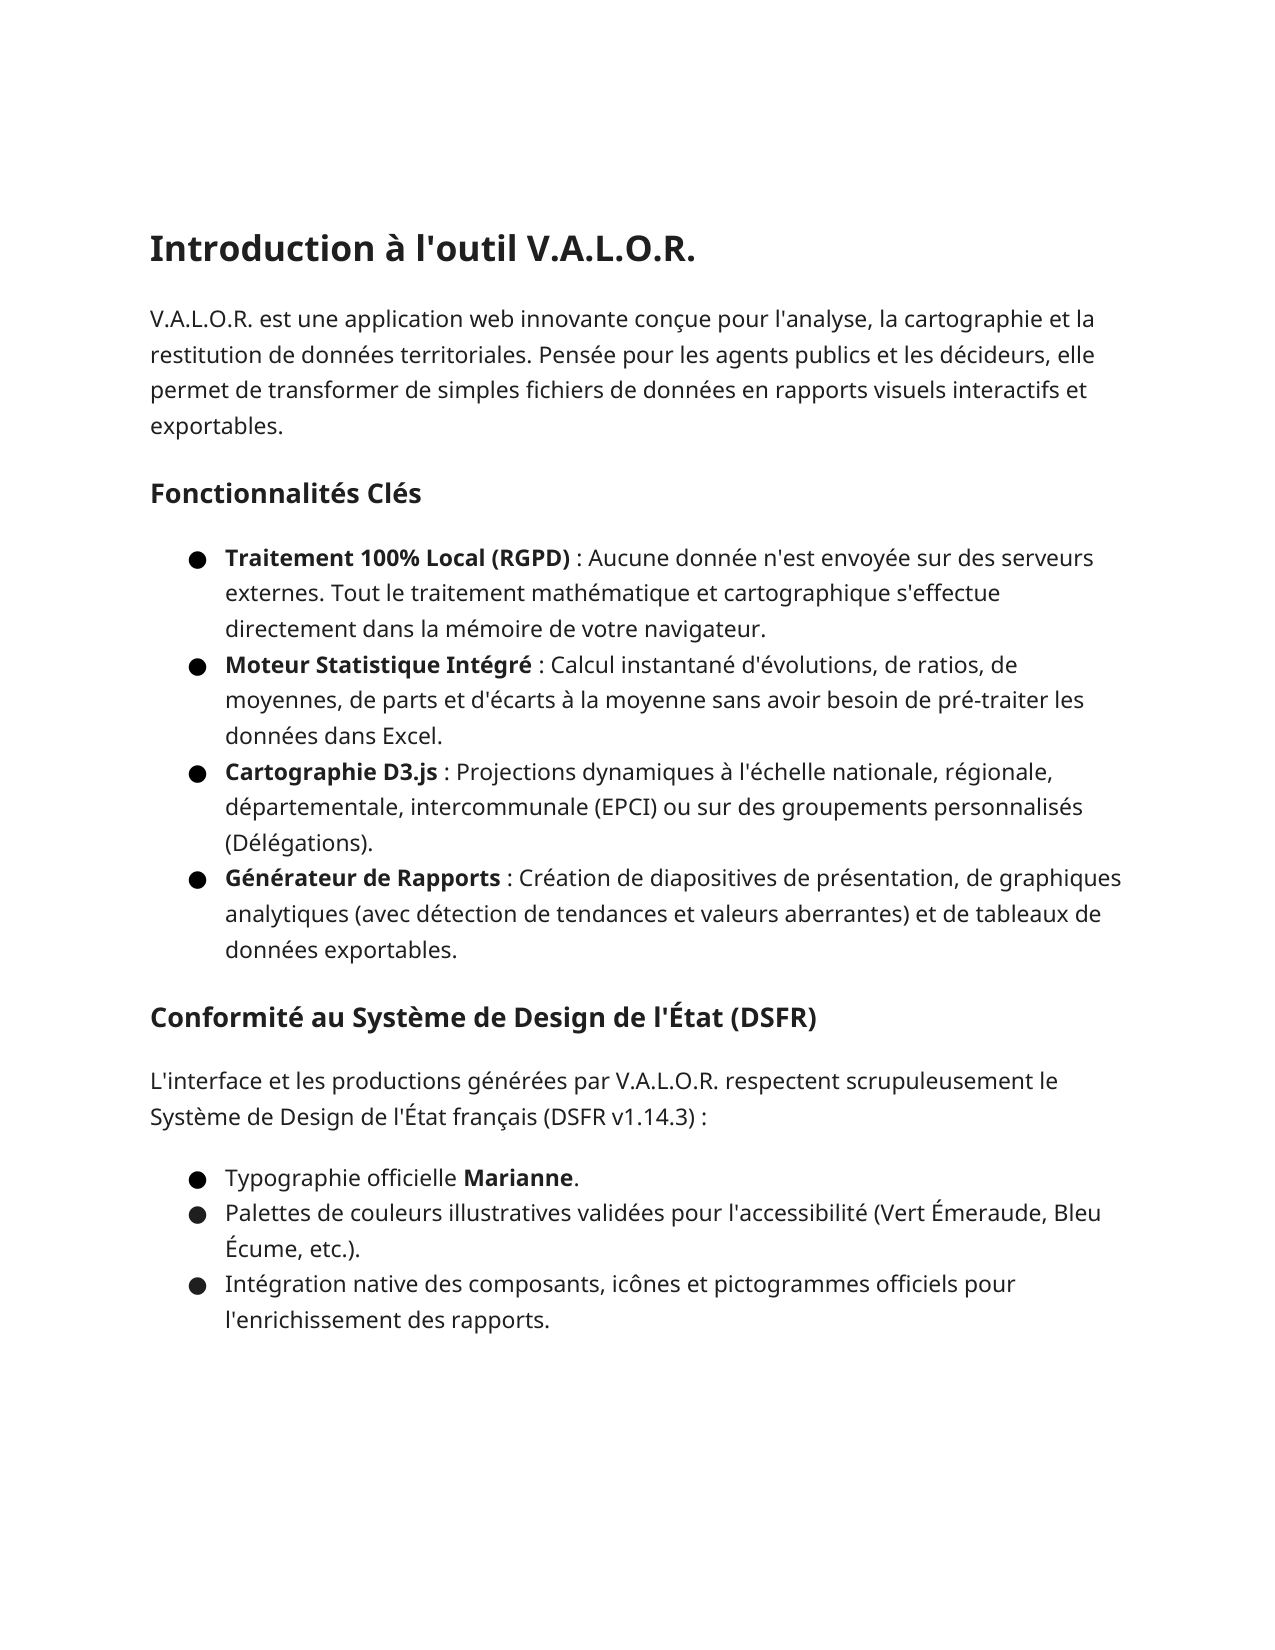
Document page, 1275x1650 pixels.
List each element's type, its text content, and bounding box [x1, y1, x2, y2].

list Intégration native des composants, icônes et pictogrammes officiels pour l'enrichissement des rapports. [187, 1268, 1125, 1335]
text V.A.L.O.R. est une application web innovante conçue pour l'analyse, la cartographie et la restitution de données territoriales. Pensée pour les agents publics et les décideurs, elle permet de transformer de simples fichiers de données en rapports visuels interactifs et exportables. [150, 303, 1125, 441]
list Moteur Statistique Intégré : Calcul instantané d'évolutions, de ratios, de moyennes, de parts et d'écarts à la moyenne sans avoir besoin de pré-traiter les données dans Excel. [187, 648, 1125, 751]
text L'interface et les productions générées par V.A.L.O.R. respectent scrupuleusement le Système de Design de l'État français (DSFR v1.14.3) : [150, 1065, 1125, 1132]
subtitle Introduction à l'outil V.A.L.O.R. [150, 223, 1125, 271]
subtitle Conformité au Système de Design de l'État (DSFR) [150, 998, 1125, 1035]
list Cartographie D3.js : Projections dynamiques à l'échelle nationale, régionale, départementale, intercommunale (EPCI) ou sur des groupements personnalisés (Délégations). [187, 755, 1125, 858]
list Typographie officielle Marianne. [187, 1162, 1125, 1193]
list Palettes de couleurs illustratives validées pour l'accessibilité (Vert Émeraude, Bleu Écume, etc.). [187, 1197, 1125, 1264]
list Générateur de Rapports : Création de diapositives de présentation, de graphiques analytiques (avec détection de tendances et valeurs aberrantes) et de tableaux de données exportables. [187, 862, 1125, 965]
list Traitement 100% Local (RGPD) : Aucune donnée n'est envoyée sur des serveurs externes. Tout le traitement mathématique et cartographique s'effectue directement dans la mémoire de votre navigateur. [187, 542, 1125, 644]
subtitle Fonctionnalités Clés [150, 475, 1125, 512]
